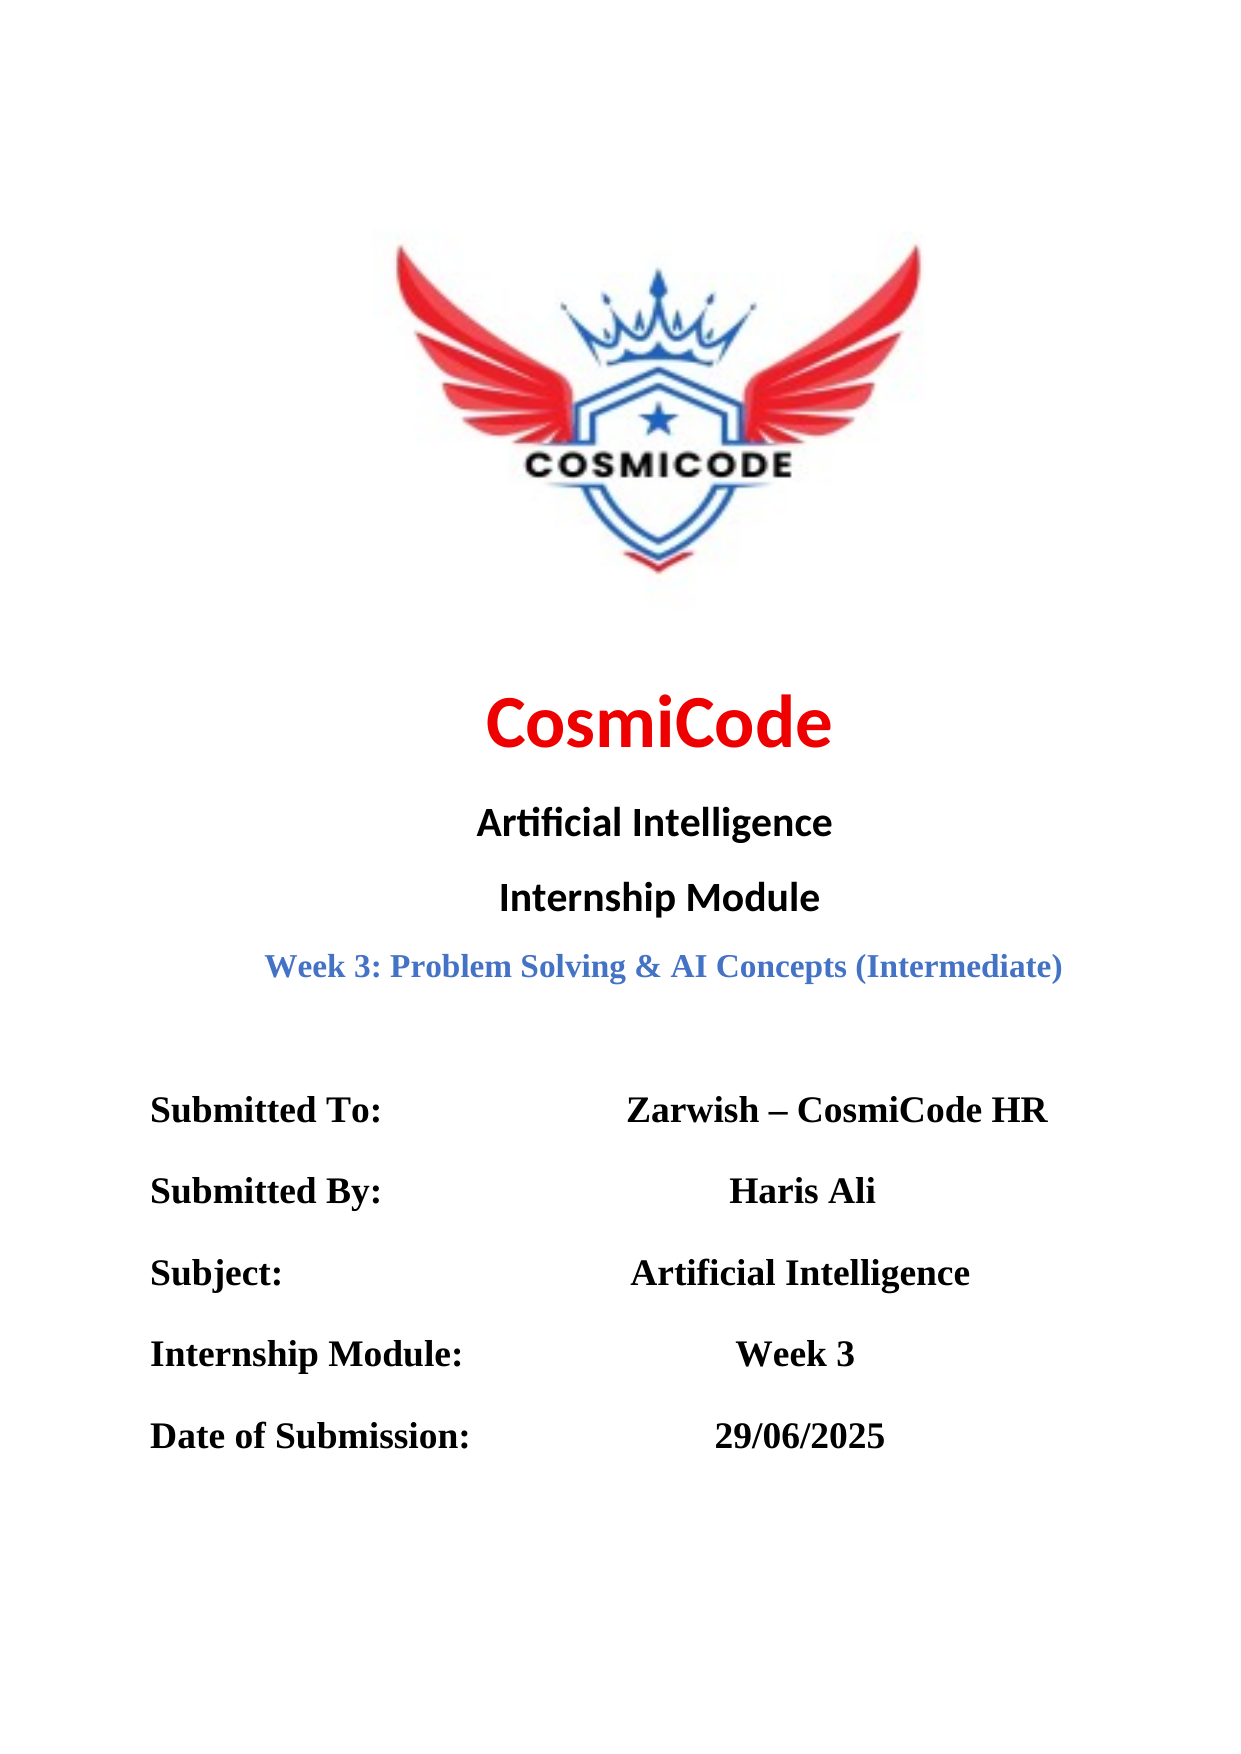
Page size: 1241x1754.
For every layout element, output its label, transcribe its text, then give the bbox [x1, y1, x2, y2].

text Week 3: Problem Solving & AI Concepts (Intermediate) [150, 947, 1169, 985]
text Internship Module: Week 3 [150, 1332, 1169, 1375]
text CosmiCode [150, 674, 1169, 766]
text Submitted By: Haris Ali [150, 1169, 1169, 1212]
text Date of Submission: 29/06/2025 [150, 1413, 1169, 1456]
text Subject: Artificial Intelligence [150, 1250, 1169, 1293]
text Internship Module [150, 871, 1169, 922]
text Submitted To: Zarwish – CosmiCode HR [150, 1088, 1169, 1131]
text Artificial Intelligence [150, 796, 1169, 847]
